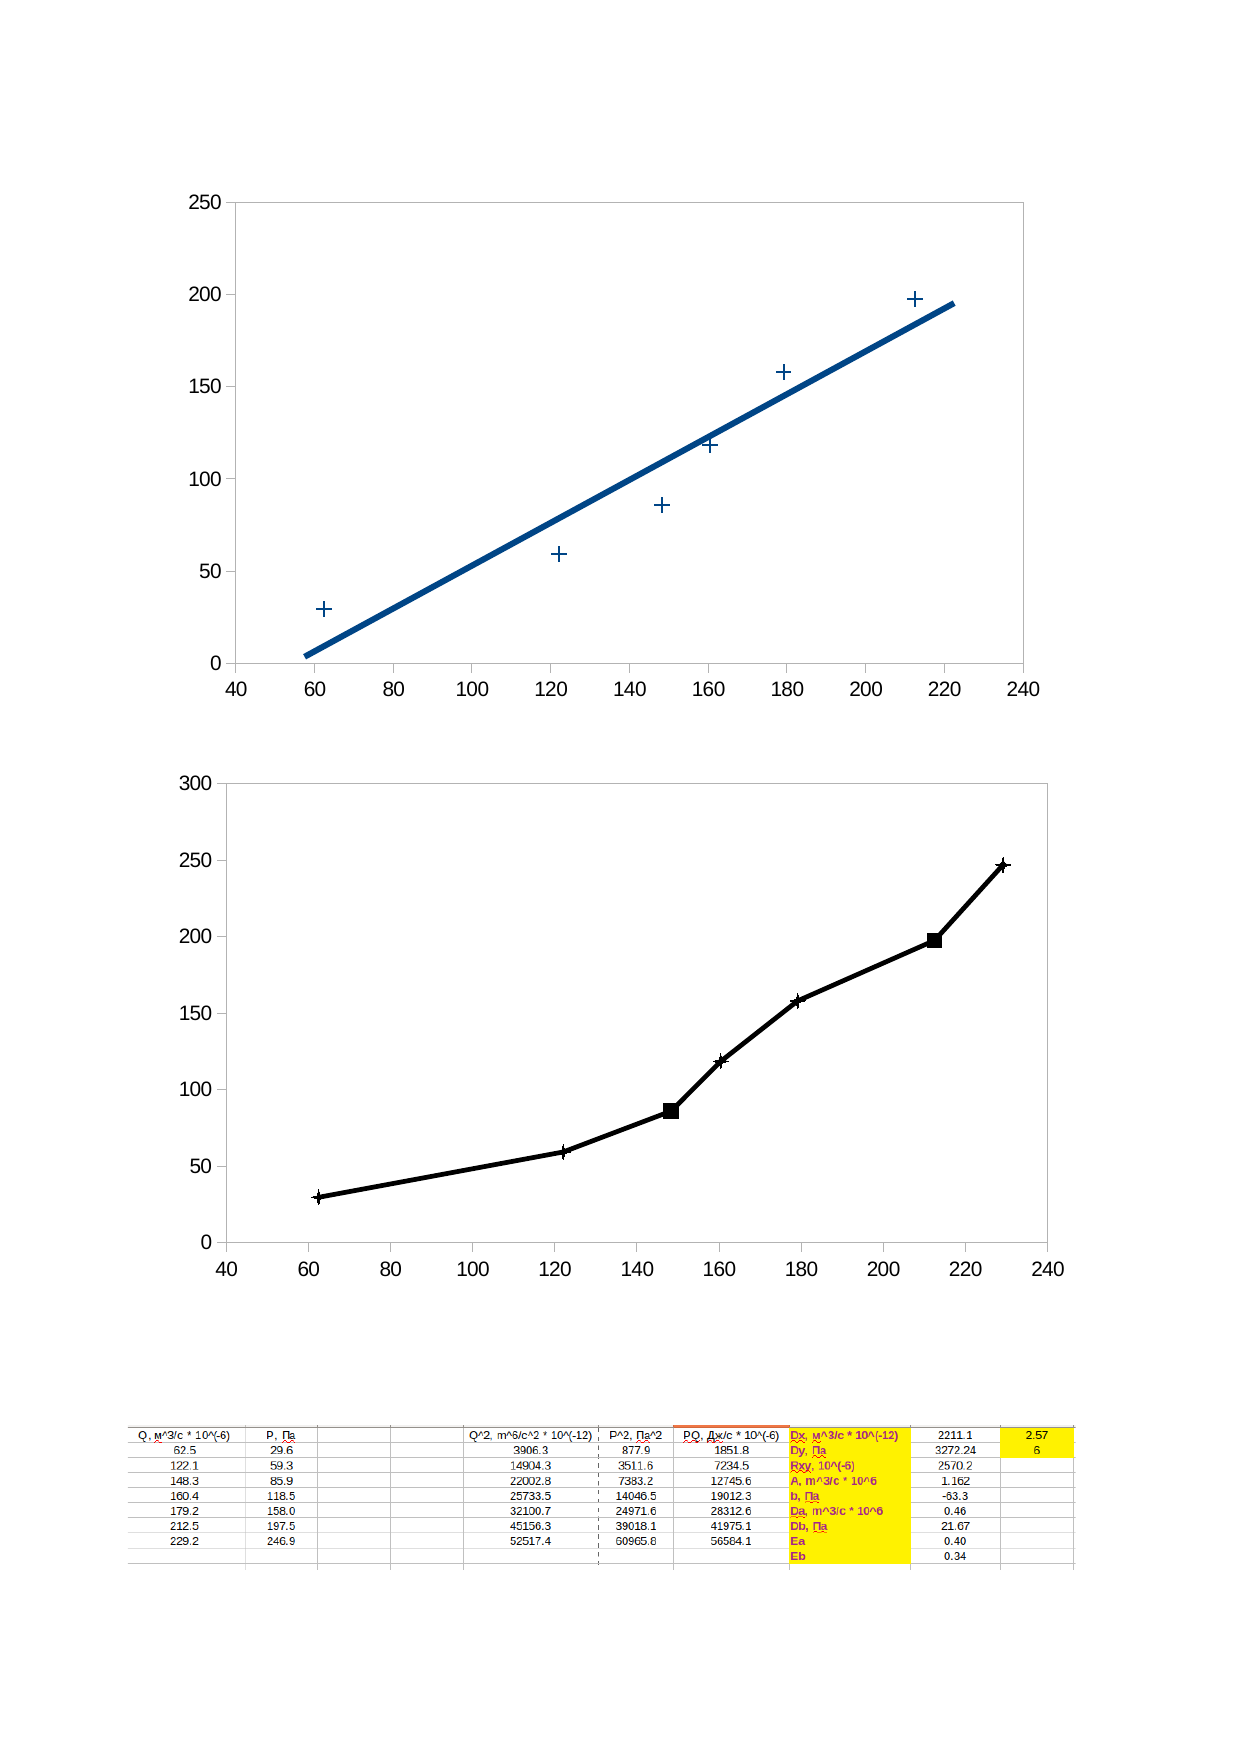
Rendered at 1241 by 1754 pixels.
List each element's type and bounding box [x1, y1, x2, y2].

picture [127, 1425, 1076, 1560]
